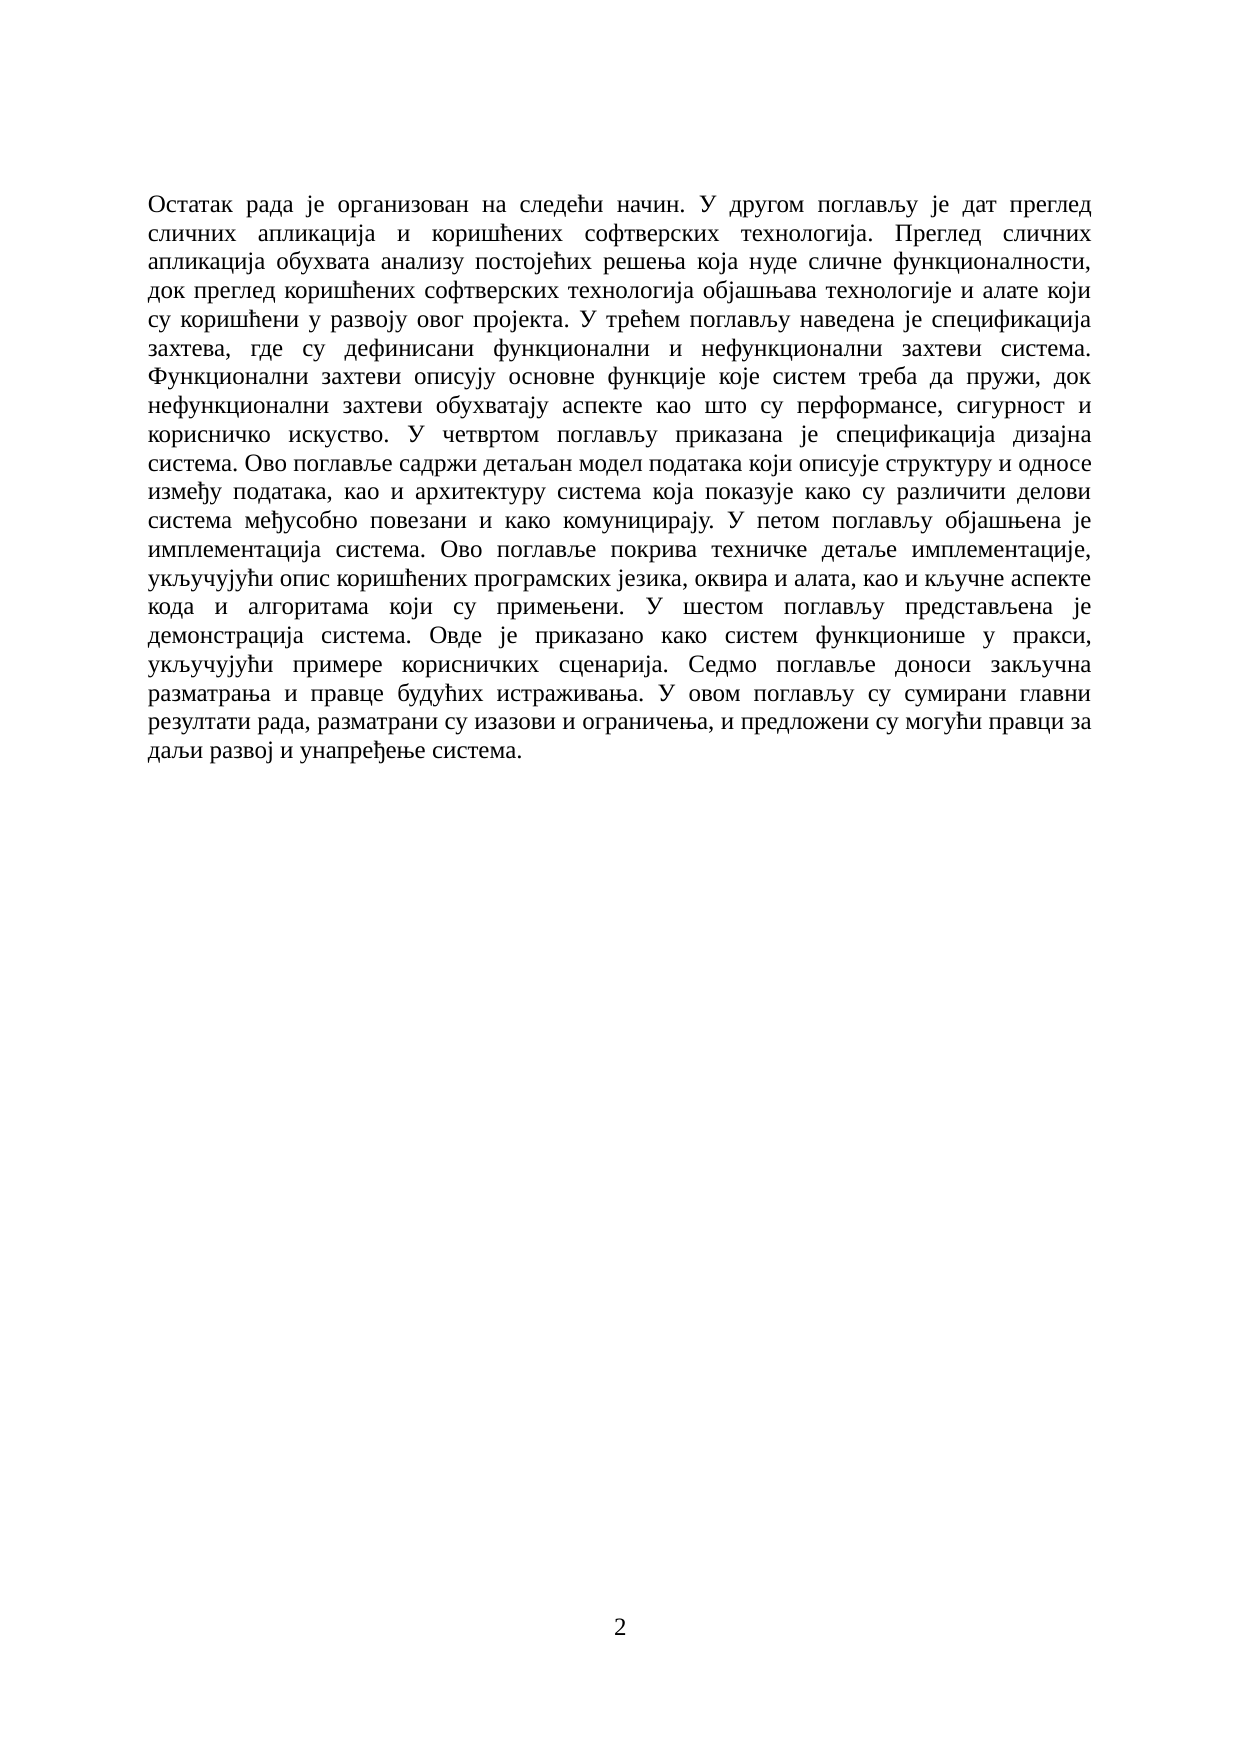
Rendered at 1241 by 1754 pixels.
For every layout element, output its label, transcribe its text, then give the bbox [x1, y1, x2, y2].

text Остатак рада је организован на следећи начин. У другом поглављу је дат преглед сличних апликација и коришћених софтверских технологија. Преглед сличних апликација обухвата анализу постојећих решења која нуде сличне функционалности, док преглед коришћених софтверских технологија објашњава технологије и алате који су коришћени у развоју овог пројекта. У трећем поглављу наведена је спецификација захтева, где су дефинисани функционални и нефункционални захтеви система. Функционални захтеви описују основне функције које систем треба да пружи, док нефункционални захтеви обухватају аспекте као што су перформансе, сигурност и корисничко искуство. У четвртом поглављу приказана је спецификација дизајна система. Ово поглавље садржи детаљан модел података који описује структуру и односе између података, као и архитектуру система која показује како су различити делови система међусобно повезани и како комуницирају. У петом поглављу објашњена је имплементација система. Ово поглавље покрива техничке детаље имплементације, укључујући опис коришћених програмских језика, оквира и алата, као и кључне аспекте кода и алгоритама који су примењени. У шестом поглављу представљена је демонстрација система. Овде је приказано како систем функционише у пракси, укључујући примере корисничких сценарија. Седмо поглавље доноси закључна разматрања и правце будућих истраживања. У овом поглављу су сумирани главни резултати рада, разматрани су изазови и ограничења, и предложени су могући правци за даљи развој и унапређење система. [148, 189, 1092, 764]
